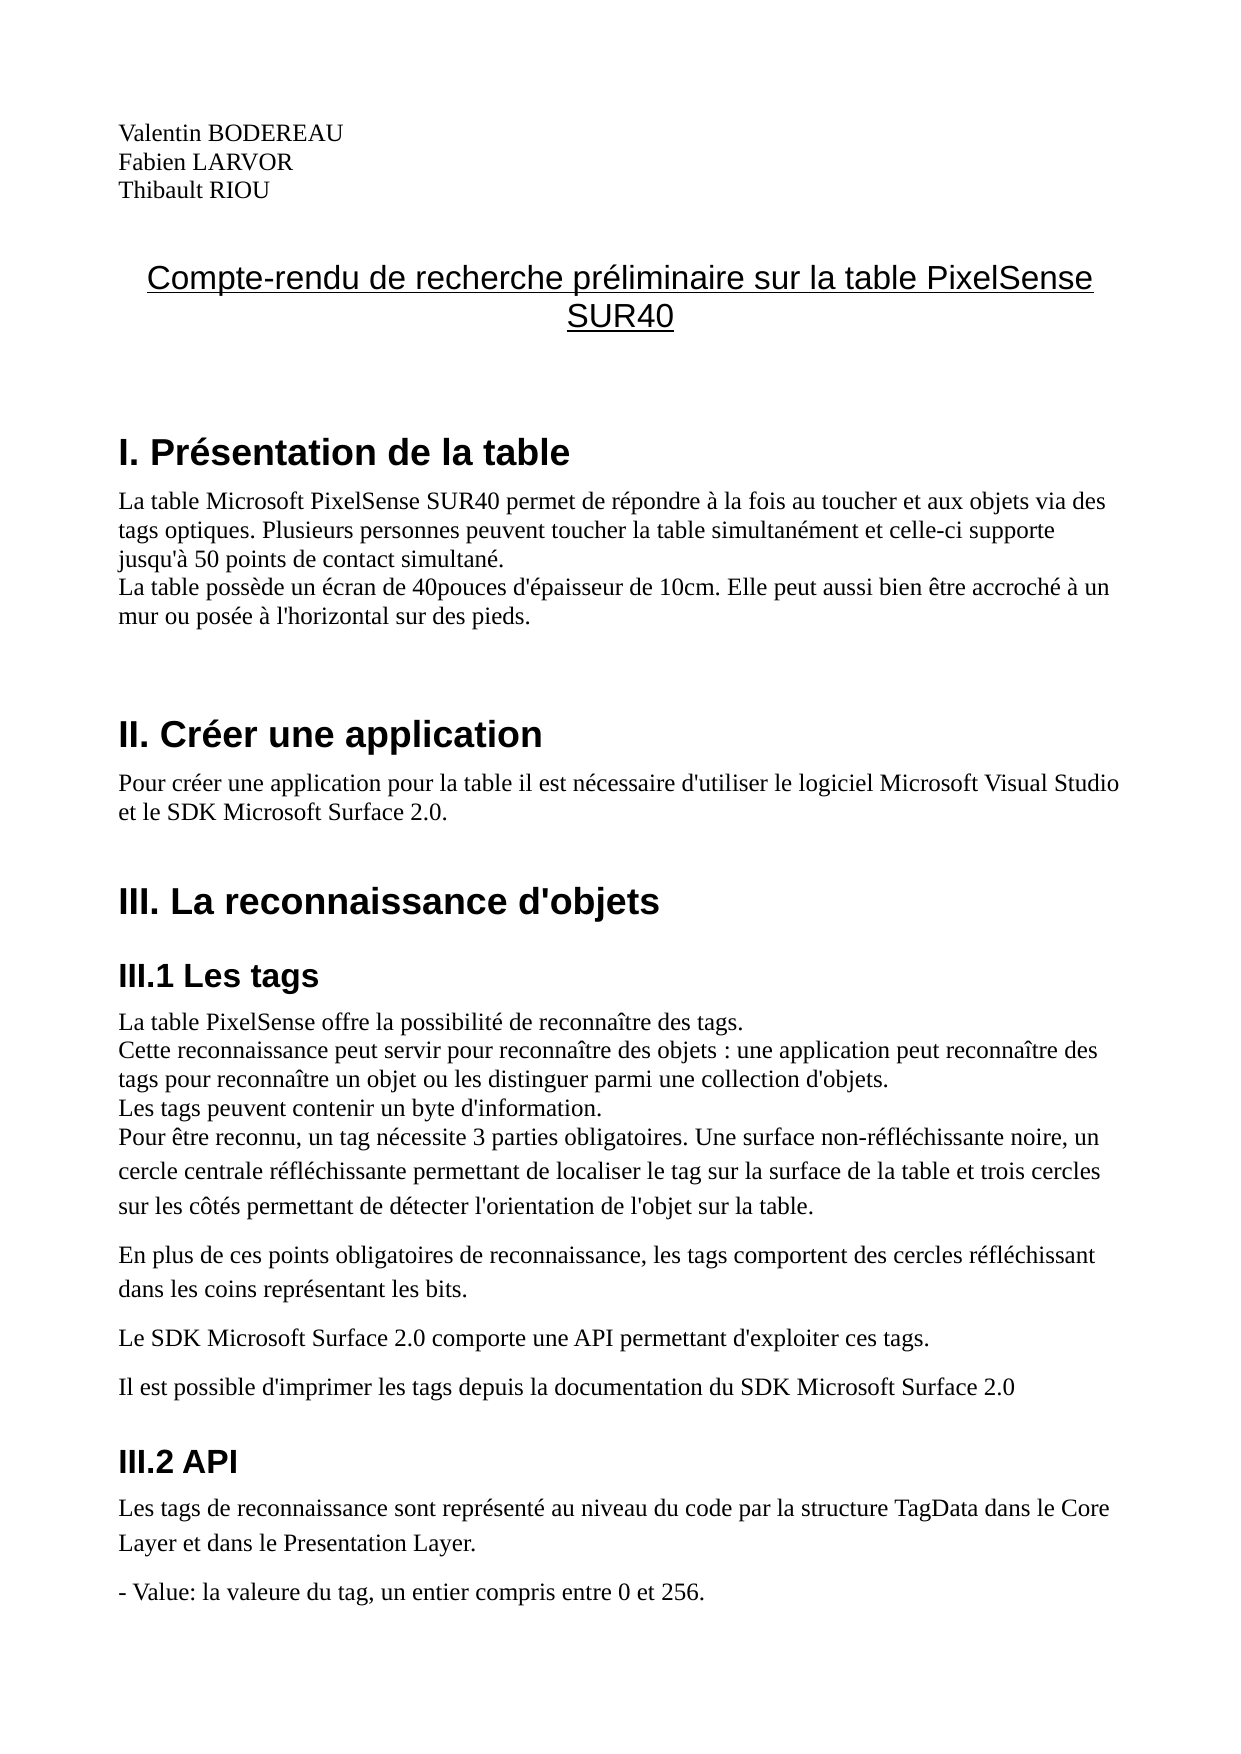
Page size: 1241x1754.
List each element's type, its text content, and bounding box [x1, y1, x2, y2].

text La table PixelSense offre la possibilité de reconnaître des tags. [118, 1007, 1122, 1036]
subtitle III. La reconnaissance d'objets [118, 879, 1122, 922]
text Il est possible d'imprimer les tags depuis la documentation du SDK Microsoft Surface 2.0 [118, 1372, 1122, 1401]
text Thibault RIOU [118, 176, 1122, 204]
subtitle Compte-rendu de recherche préliminaire sur la table PixelSense SUR40 [118, 258, 1122, 335]
text - Value: la valeure du tag, un entier compris entre 0 et 256. [118, 1577, 1122, 1606]
text La table possède un écran de 40pouces d'épaisseur de 10cm. Elle peut aussi bien être accroché à un mur ou posée à l'horizontal sur des pieds. [118, 572, 1122, 630]
subtitle III.1 Les tags [118, 956, 1122, 994]
text Cette reconnaissance peut servir pour reconnaître des objets : une application peut reconnaître des tags pour reconnaître un objet ou les distinguer parmi une collection d'objets. [118, 1036, 1122, 1093]
text En plus de ces points obligatoires de reconnaissance, les tags comportent des cercles réfléchissant dans les coins représentant les bits. [118, 1240, 1122, 1303]
text Valentin BODEREAU [118, 118, 1122, 147]
text Les tags peuvent contenir un byte d'information. [118, 1093, 1122, 1122]
subtitle I. Présentation de la table [118, 430, 1122, 474]
text Les tags de reconnaissance sont représenté au niveau du code par la structure TagData dans le Core Layer et dans le Presentation Layer. [118, 1493, 1122, 1557]
subtitle II. Créer une application [118, 712, 1122, 756]
text Le SDK Microsoft Surface 2.0 comporte une API permettant d'exploiter ces tags. [118, 1323, 1122, 1352]
text Pour créer une application pour la table il est nécessaire d'utiliser le logiciel Microsoft Visual Studio et le SDK Microsoft Surface 2.0. [118, 768, 1122, 826]
text Fabien LARVOR [118, 147, 1122, 176]
subtitle III.2 API [118, 1442, 1122, 1481]
text Pour être reconnu, un tag nécessite 3 parties obligatoires. Une surface non-réfléchissante noire, un cercle centrale réfléchissante permettant de localiser le tag sur la surface de la table et trois cercles sur les côtés permettant de détecter l'orientation de l'objet sur la table. [118, 1122, 1122, 1219]
text La table Microsoft PixelSense SUR40 permet de répondre à la fois au toucher et aux objets via des tags optiques. Plusieurs personnes peuvent toucher la table simultanément et celle-ci supporte jusqu'à 50 points de contact simultané. [118, 486, 1122, 572]
